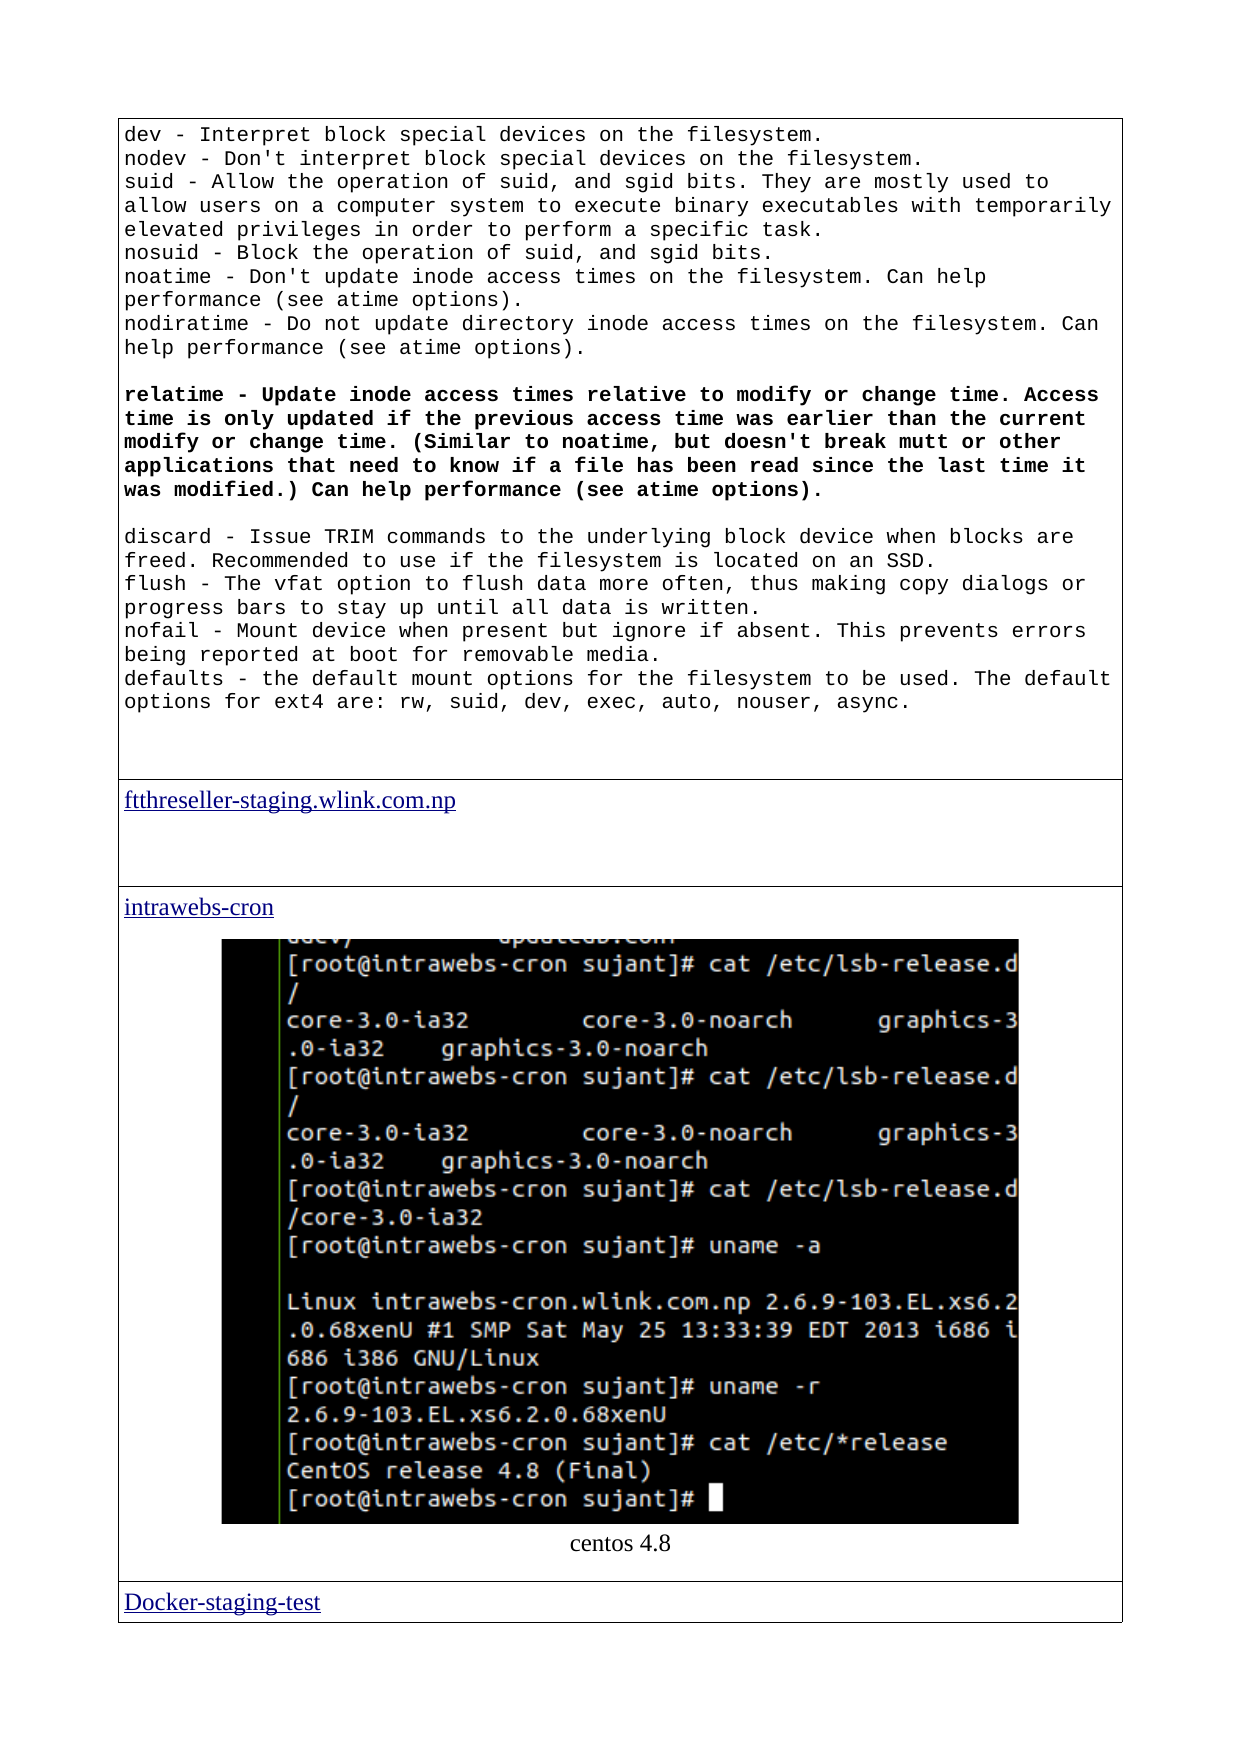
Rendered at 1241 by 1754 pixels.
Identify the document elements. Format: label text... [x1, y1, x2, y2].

picture [221, 939, 1019, 1524]
table_cell intrawebs-cron centos 4.8 [119, 887, 1122, 1581]
table_cell Docker-staging-test [119, 1582, 1122, 1622]
table_header dev - Interpret block special devices on the filesystem. nodev - Don't interpret block special devices on the filesystem. suid - Allow the operation of suid, and sgid bits. They are mostly used to allow users on a computer system to execute binary executables with temporarily elevated privileges in order to perform a specific task. nosuid - Block the operation of suid, and sgid bits. noatime - Don't update inode access times on the filesystem. Can help performance (see atime options). nodiratime - Do not update directory inode access times on the filesystem. Can help performance (see atime options). relatime - Update inode access times relative to modify or change time. Access time is only updated if the previous access time was earlier than the current modify or change time. (Similar to noatime, but doesn't break mutt or other applications that need to know if a file has been read since the last time it was modified.) Can help performance (see atime options). discard - Issue TRIM commands to the underlying block device when blocks are freed. Recommended to use if the filesystem is located on an SSD. flush - The vfat option to flush data more often, thus making copy dialogs or progress bars to stay up until all data is written. nofail - Mount device when present but ignore if absent. This prevents errors being reported at boot for removable media. defaults - the default mount options for the filesystem to be used. The default options for ext4 are: rw, suid, dev, exec, auto, nouser, async. [119, 119, 1122, 779]
table_cell ftthreseller-staging.wlink.com.np [119, 780, 1122, 886]
